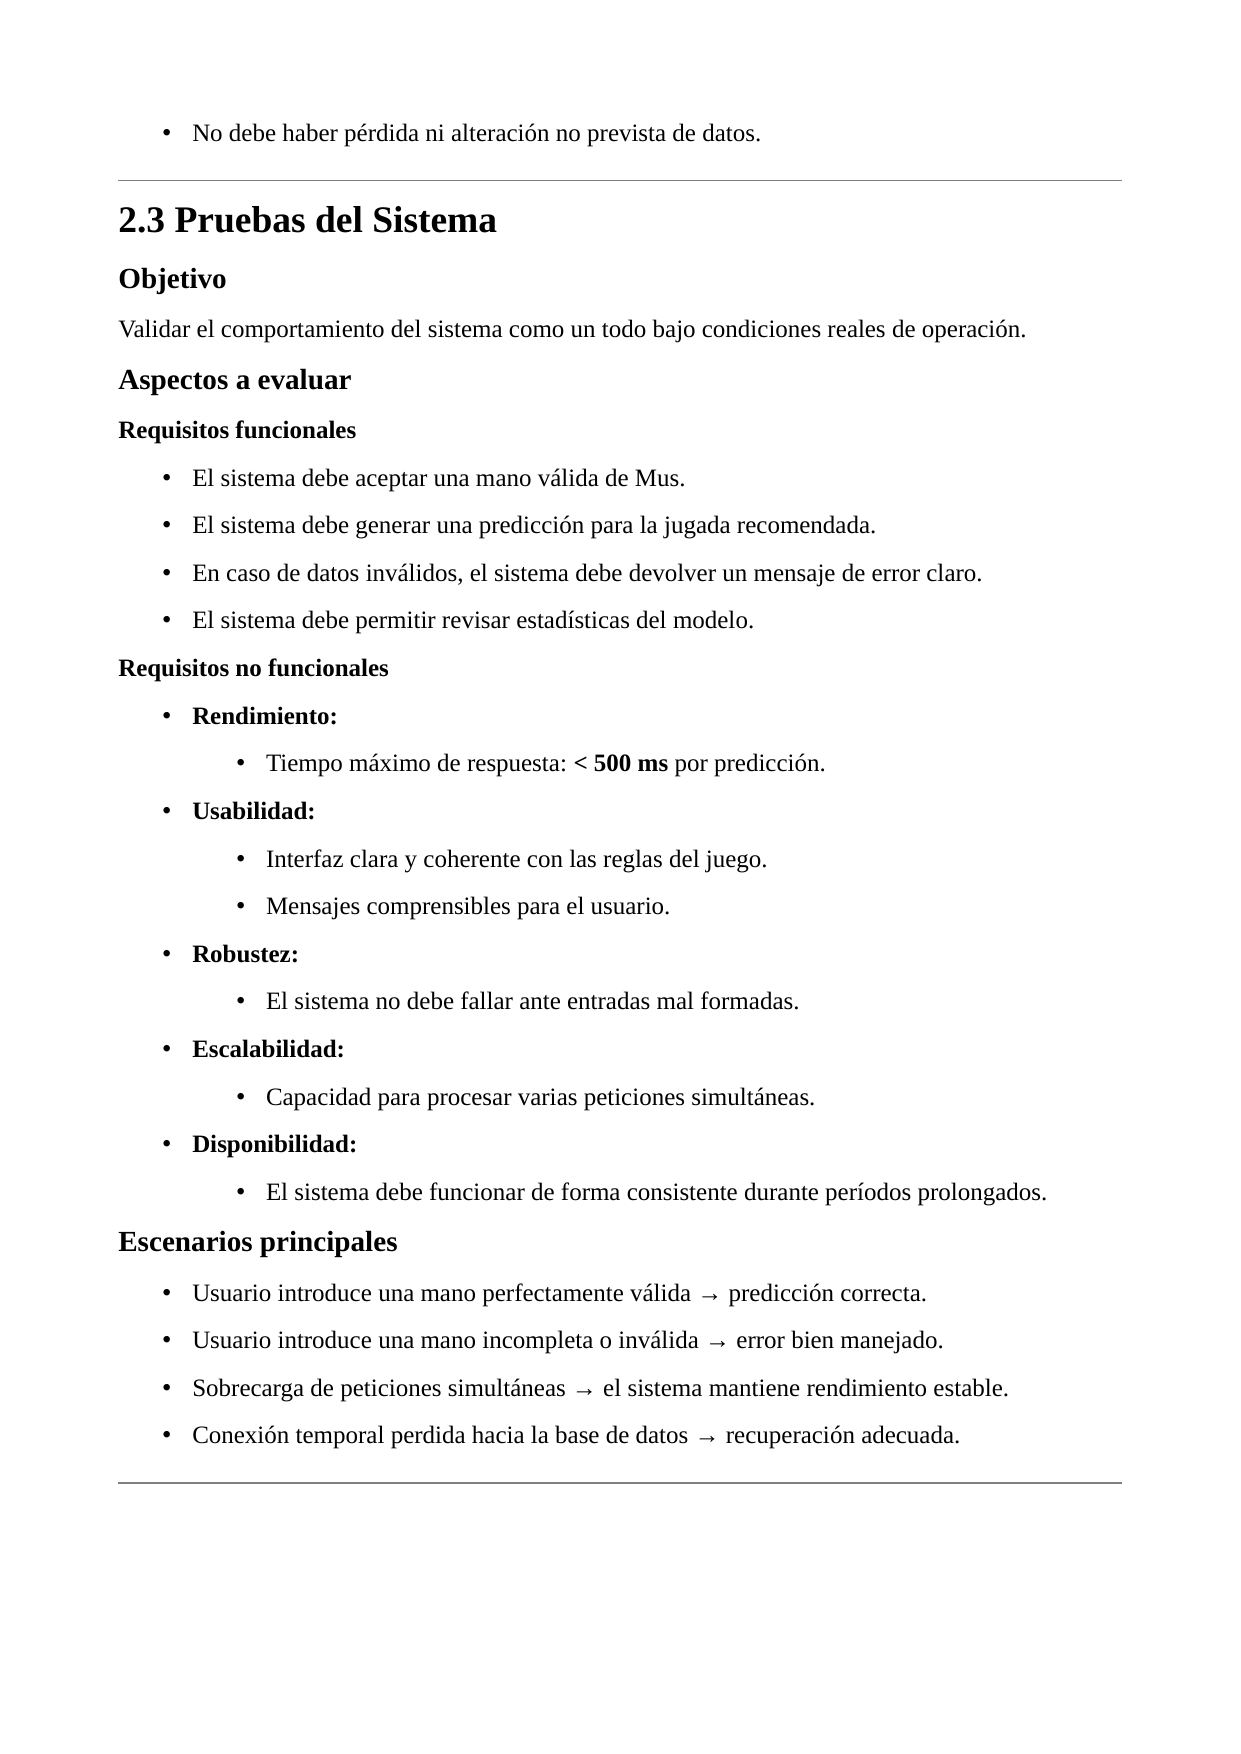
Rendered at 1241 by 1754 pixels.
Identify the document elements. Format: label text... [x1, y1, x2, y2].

list Usuario introduce una mano perfectamente válida → predicción correcta. [162, 1278, 1122, 1306]
text Validar el comportamiento del sistema como un todo bajo condiciones reales de operación. [118, 314, 1122, 343]
list Usuario introduce una mano incompleta o inválida → error bien manejado. [162, 1325, 1122, 1354]
list Escalabilidad: [162, 1034, 1122, 1063]
list Conexión temporal perdida hacia la base de datos → recuperación adecuada. [162, 1420, 1122, 1449]
subtitle Escenarios principales [118, 1224, 1122, 1258]
list Tiempo máximo de respuesta: < 500 ms por predicción. [236, 748, 1122, 777]
list Usabilidad: [162, 796, 1122, 825]
list El sistema debe aceptar una mano válida de Mus. [162, 463, 1122, 492]
list Robustez: [162, 939, 1122, 968]
list El sistema debe funcionar de forma consistente durante períodos prolongados. [236, 1177, 1122, 1206]
list El sistema debe generar una predicción para la jugada recomendada. [162, 510, 1122, 539]
subtitle Requisitos no funcionales [118, 653, 1122, 682]
list En caso de datos inválidos, el sistema debe devolver un mensaje de error claro. [162, 558, 1122, 587]
list El sistema debe permitir revisar estadísticas del modelo. [162, 606, 1122, 634]
list Interfaz clara y coherente con las reglas del juego. [236, 844, 1122, 872]
subtitle Objetivo [118, 261, 1122, 295]
subtitle Aspectos a evaluar [118, 362, 1122, 396]
list Disponibilidad: [162, 1129, 1122, 1158]
list Mensajes comprensibles para el usuario. [236, 891, 1122, 920]
list Sobrecarga de peticiones simultáneas → el sistema mantiene rendimiento estable. [162, 1373, 1122, 1402]
subtitle Requisitos funcionales [118, 415, 1122, 444]
list El sistema no debe fallar ante entradas mal formadas. [236, 986, 1122, 1015]
list No debe haber pérdida ni alteración no prevista de datos. [162, 118, 1122, 147]
list Capacidad para procesar varias peticiones simultáneas. [236, 1082, 1122, 1110]
subtitle 2.3 Pruebas del Sistema [118, 197, 1122, 240]
list Rendimiento: [162, 701, 1122, 729]
